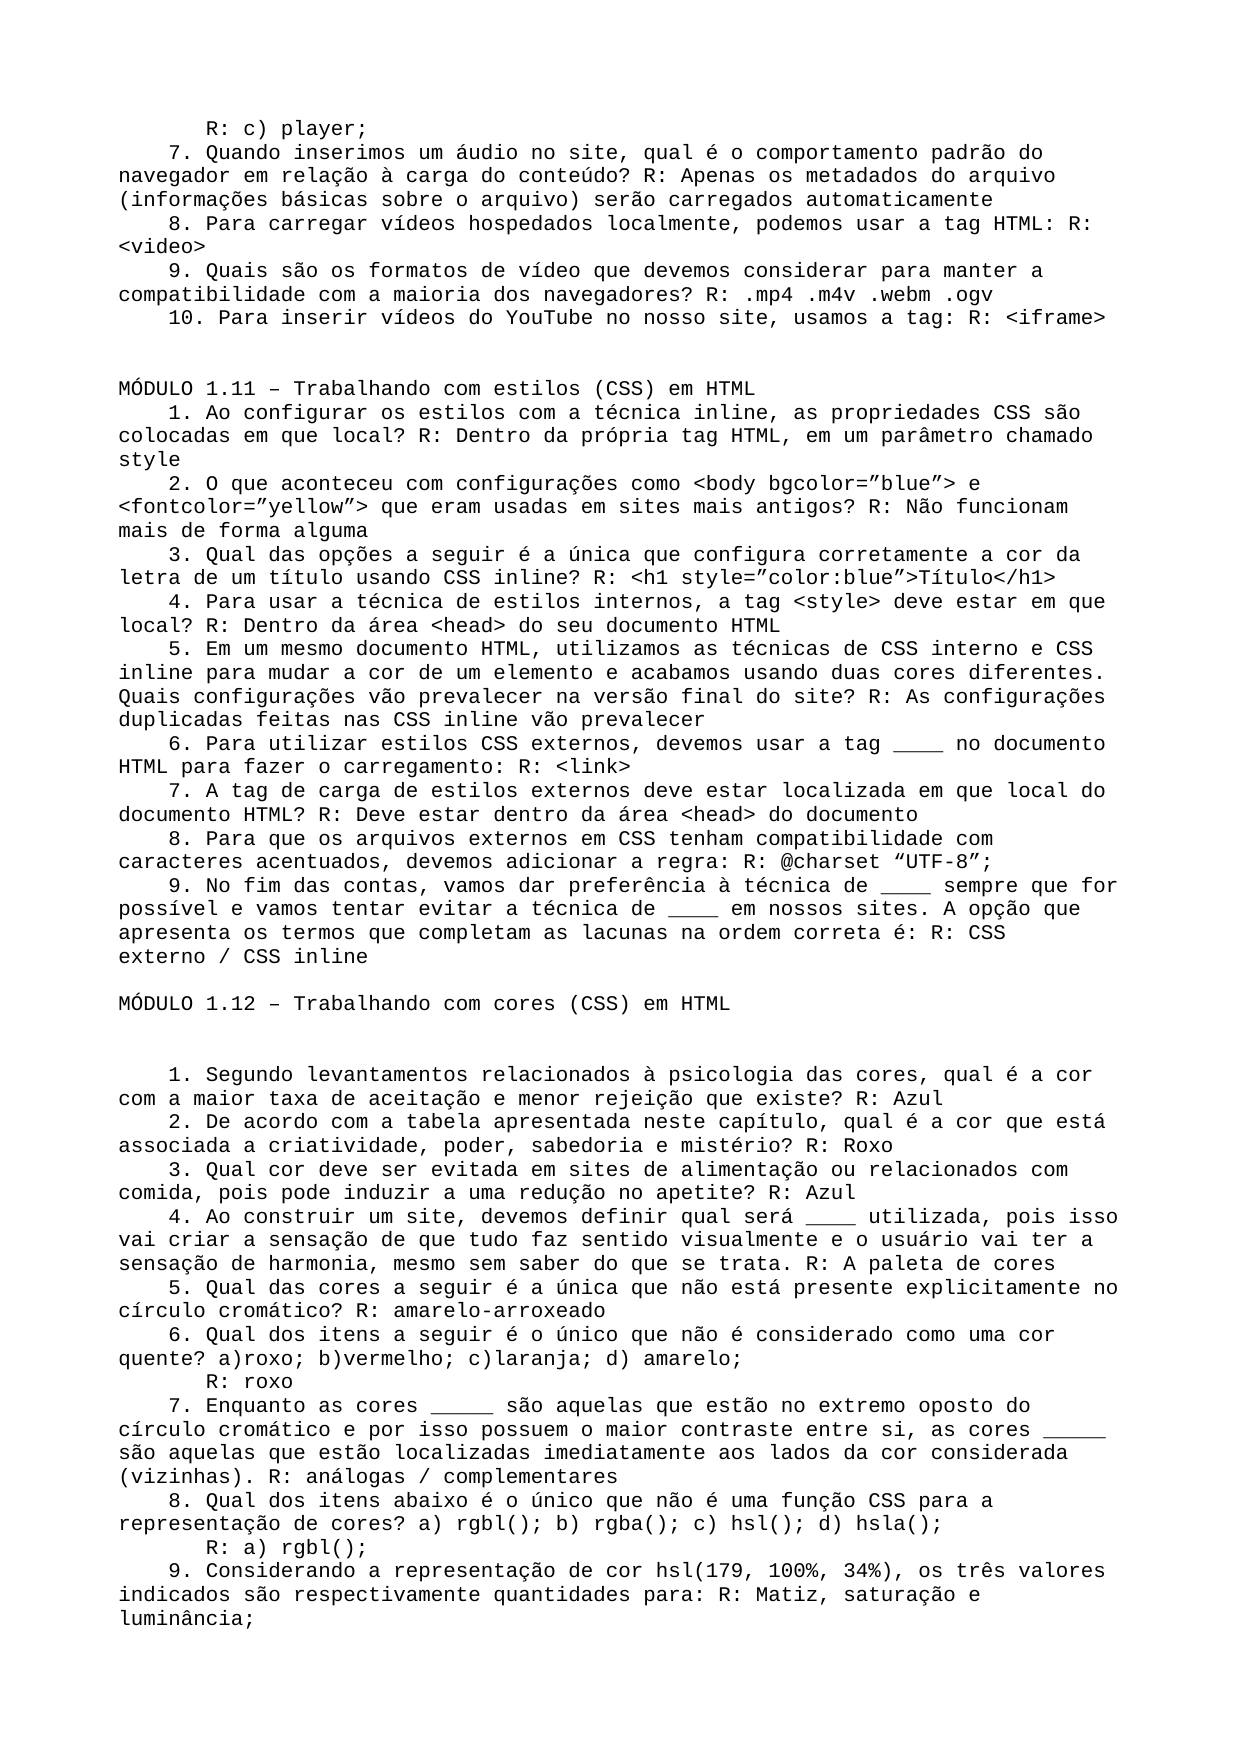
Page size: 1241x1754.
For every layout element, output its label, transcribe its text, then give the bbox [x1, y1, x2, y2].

text R: a) rgbl(); [118, 1537, 1122, 1561]
text 8. Qual dos itens abaixo é o único que não é uma função CSS para a representação de cores? a) rgbl(); b) rgba(); c) hsl(); d) hsla(); [118, 1489, 1122, 1537]
text 1. Segundo levantamentos relacionados à psicologia das cores, qual é a cor com a maior taxa de aceitação e menor rejeição que existe? R: Azul [118, 1064, 1122, 1111]
text R: roxo [118, 1371, 1122, 1395]
text 9. Quais são os formatos de vídeo que devemos considerar para manter a compatibilidade com a maioria dos navegadores? R: .mp4 .m4v .webm .ogv [118, 260, 1122, 307]
text 10. Para inserir vídeos do YouTube no nosso site, usamos a tag: R: <iframe> [118, 307, 1122, 331]
text 6. Para utilizar estilos CSS externos, devemos usar a tag ____ no documento HTML para fazer o carregamento: R: <link> [118, 733, 1122, 780]
text R: c) player; [118, 118, 1122, 142]
text 1. Ao configurar os estilos com a técnica inline, as propriedades CSS são colocadas em que local? R: Dentro da própria tag HTML, em um parâmetro chamado style [118, 402, 1122, 473]
text 7. Enquanto as cores _____ são aquelas que estão no extremo oposto do círculo cromático e por isso possuem o maior contraste entre si, as cores _____ são aquelas que estão localizadas imediatamente aos lados da cor considerada (vizinhas). R: análogas / complementares [118, 1395, 1122, 1489]
text 4. Ao construir um site, devemos definir qual será ____ utilizada, pois isso vai criar a sensação de que tudo faz sentido visualmente e o usuário vai ter a sensação de harmonia, mesmo sem saber do que se trata. R: A paleta de cores [118, 1206, 1122, 1277]
text 2. O que aconteceu com configurações como <body bgcolor=”blue”> e <fontcolor=”yellow”> que eram usadas em sites mais antigos? R: Não funcionam mais de forma alguma [118, 473, 1122, 544]
text 6. Qual dos itens a seguir é o único que não é considerado como uma cor quente? a)roxo; b)vermelho; c)laranja; d) amarelo; [118, 1324, 1122, 1371]
text MÓDULO 1.11 – Trabalhando com estilos (CSS) em HTML [118, 378, 1122, 402]
text 7. Quando inserimos um áudio no site, qual é o comportamento padrão do navegador em relação à carga do conteúdo? R: Apenas os metadados do arquivo (informações básicas sobre o arquivo) serão carregados automaticamente [118, 142, 1122, 213]
text 3. Qual cor deve ser evitada em sites de alimentação ou relacionados com comida, pois pode induzir a uma redução no apetite? R: Azul [118, 1158, 1122, 1206]
text 8. Para carregar vídeos hospedados localmente, podemos usar a tag HTML: R: <video> [118, 213, 1122, 260]
text 3. Qual das opções a seguir é a única que configura corretamente a cor da letra de um título usando CSS inline? R: <h1 style=”color:blue”>Título</h1> [118, 544, 1122, 591]
text 5. Em um mesmo documento HTML, utilizamos as técnicas de CSS interno e CSS inline para mudar a cor de um elemento e acabamos usando duas cores diferentes. Quais configurações vão prevalecer na versão final do site? R: As configurações duplicadas feitas nas CSS inline vão prevalecer [118, 638, 1122, 733]
text MÓDULO 1.12 – Trabalhando com cores (CSS) em HTML [118, 993, 1122, 1017]
text 9. Considerando a representação de cor hsl(179, 100%, 34%), os três valores indicados são respectivamente quantidades para: R: Matiz, saturação e luminância; [118, 1561, 1122, 1631]
text 4. Para usar a técnica de estilos internos, a tag <style> deve estar em que local? R: Dentro da área <head> do seu documento HTML [118, 591, 1122, 638]
text 2. De acordo com a tabela apresentada neste capítulo, qual é a cor que está associada a criatividade, poder, sabedoria e mistério? R: Roxo [118, 1111, 1122, 1158]
text 7. A tag de carga de estilos externos deve estar localizada em que local do documento HTML? R: Deve estar dentro da área <head> do documento [118, 780, 1122, 827]
text 9. No fim das contas, vamos dar preferência à técnica de ____ sempre que for possível e vamos tentar evitar a técnica de ____ em nossos sites. A opção que apresenta os termos que completam as lacunas na ordem correta é: R: CSS externo / CSS inline [118, 875, 1122, 969]
text 5. Qual das cores a seguir é a única que não está presente explicitamente no círculo cromático? R: amarelo-arroxeado [118, 1277, 1122, 1324]
text 8. Para que os arquivos externos em CSS tenham compatibilidade com caracteres acentuados, devemos adicionar a regra: R: @charset “UTF-8”; [118, 827, 1122, 875]
